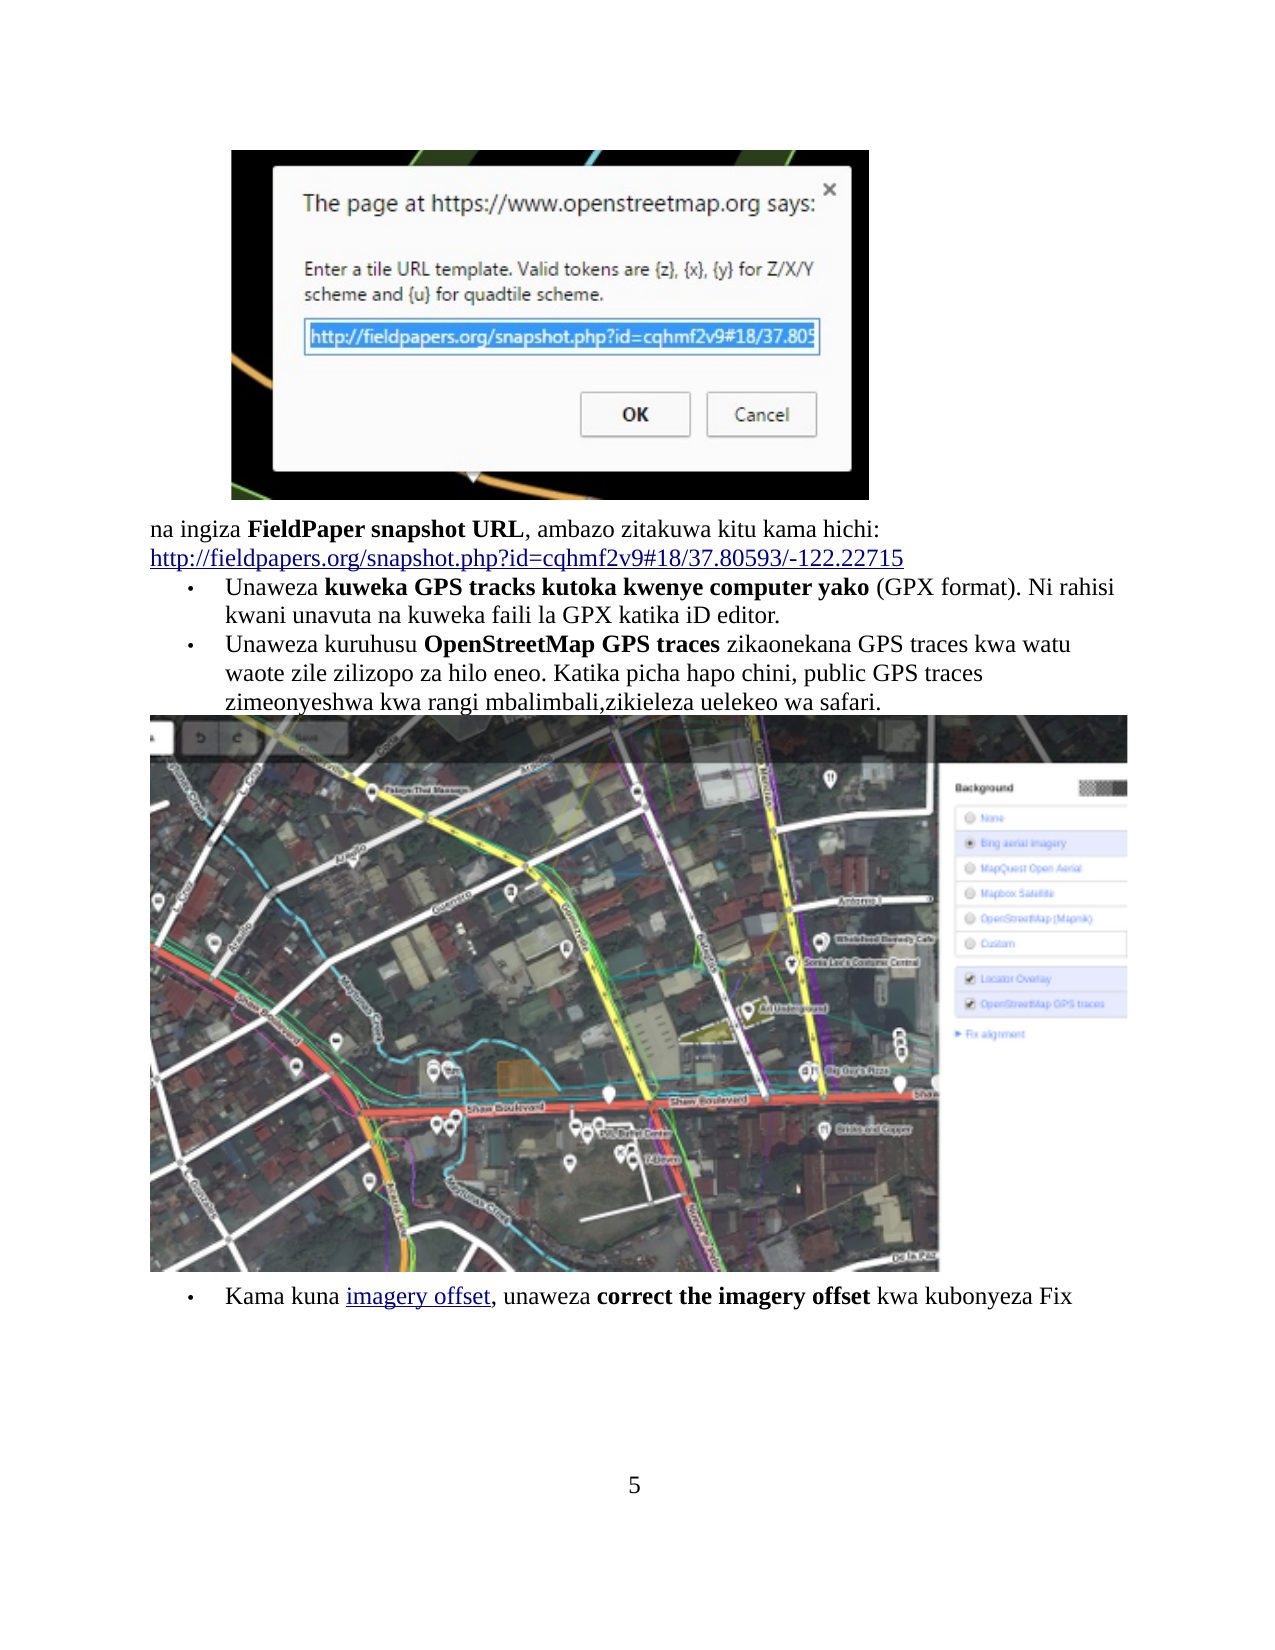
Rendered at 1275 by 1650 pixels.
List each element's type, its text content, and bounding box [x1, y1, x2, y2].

text na ingiza FieldPaper snapshot URL, ambazo zitakuwa kitu kama hichi: http://fieldpapers.org/snapshot.php?id=cqhmf2v9#18/37.80593/-122.22715 [150, 514, 1125, 572]
list Unaweza kuweka GPS tracks kutoka kwenye computer yako (GPX format). Ni rahisi kwani unavuta na kuweka faili la GPX katika iD editor. [187, 572, 1125, 629]
picture [231, 150, 869, 500]
list Kama kuna imagery offset, unaweza correct the imagery offset kwa kubonyeza Fix [187, 1281, 1125, 1309]
picture [150, 715, 1128, 1272]
list [187, 150, 1125, 505]
list Unaweza kuruhusu OpenStreetMap GPS traces zikaonekana GPS traces kwa watu waote zile zilizopo za hilo eneo. Katika picha hapo chini, public GPS traces zimeonyeshwa kwa rangi mbalimbali,zikieleza uelekeo wa safari. [187, 629, 1125, 715]
